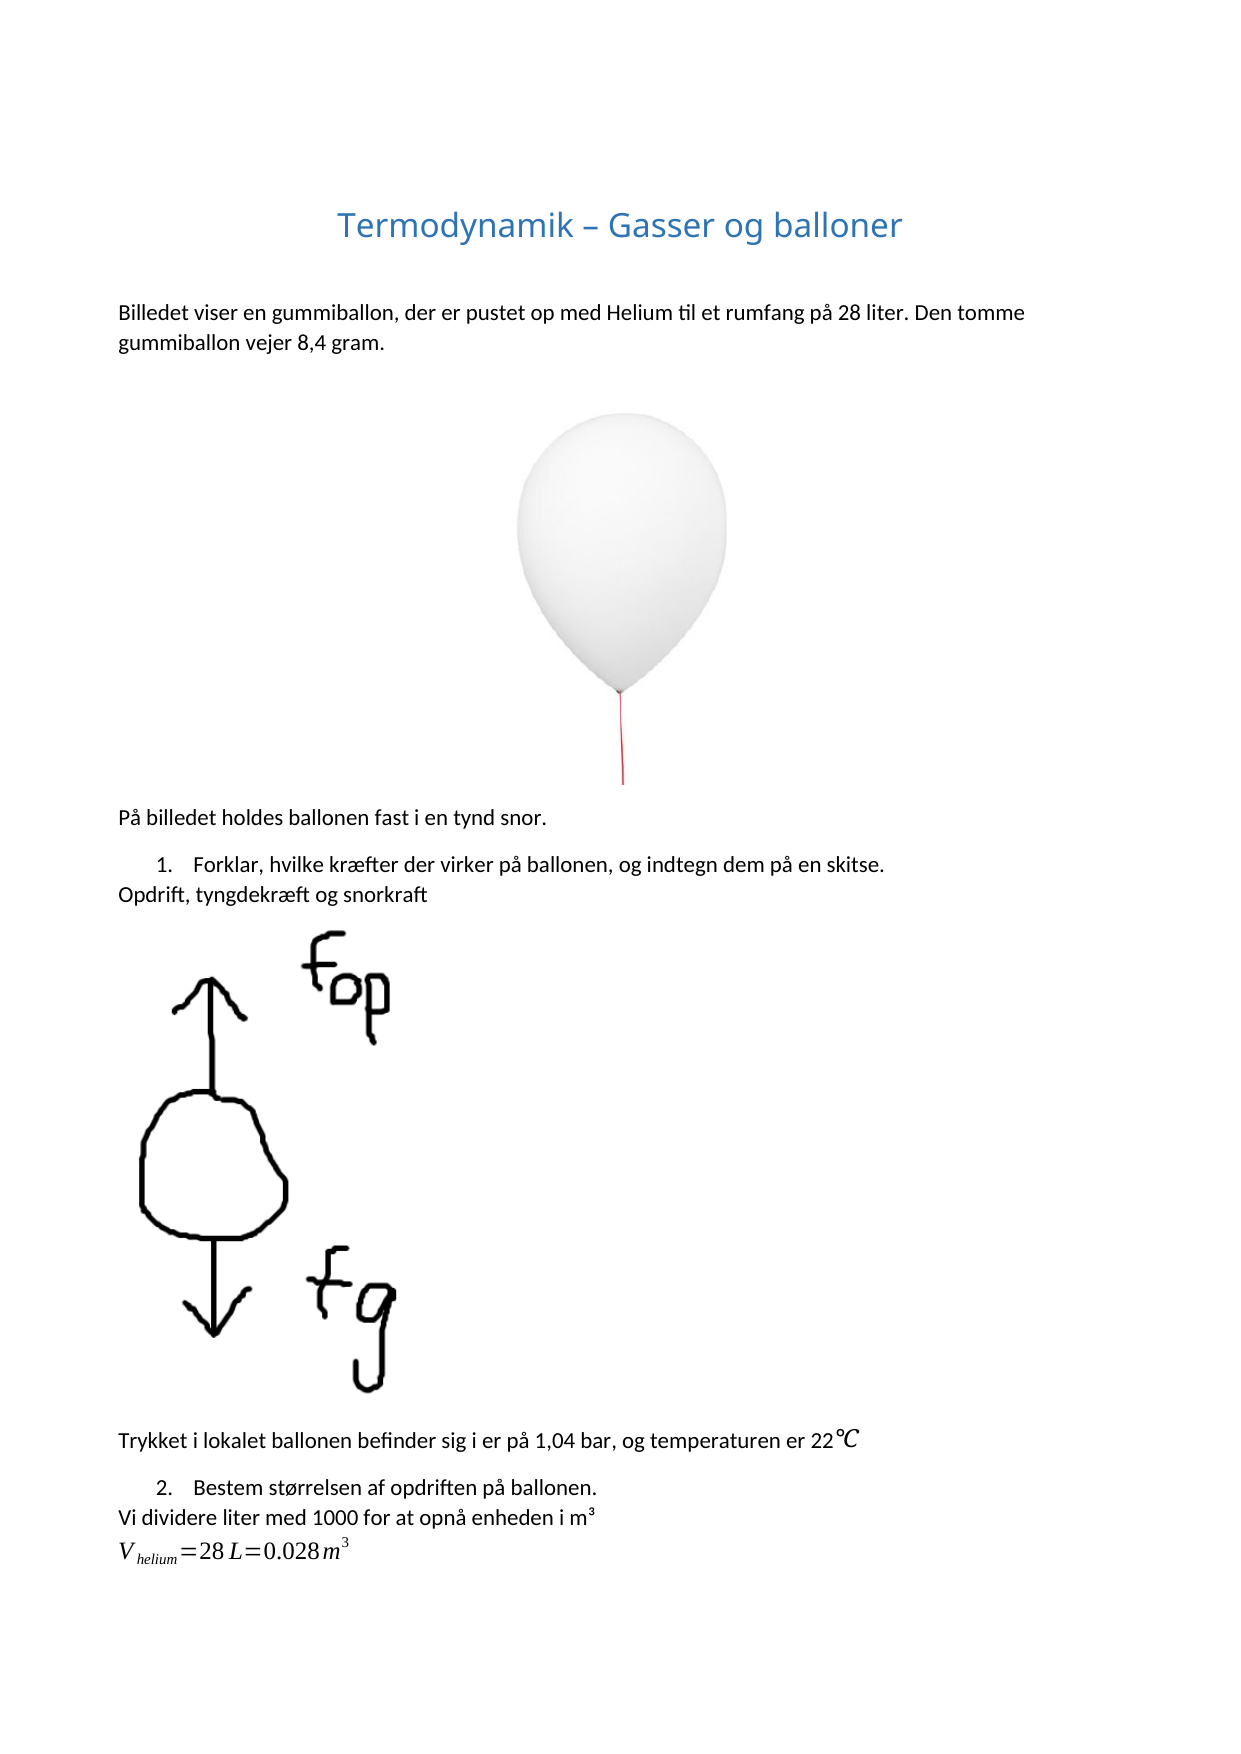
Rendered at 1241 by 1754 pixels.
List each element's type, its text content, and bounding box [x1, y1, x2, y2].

list Bestem størrelsen af opdriften på ballonen. [156, 1473, 1122, 1501]
text På billedet holdes ballonen fast i en tynd snor. [118, 803, 1122, 831]
list Opdrift, tyngdekræft og snorkraft [118, 881, 1122, 908]
subtitle Termodynamik – Gasser og balloner [118, 202, 1122, 248]
list Forklar, hvilke kræfter der virker på ballonen, og indtegn dem på en skitse. [156, 850, 1122, 878]
list Vi dividere liter med 1000 for at opnå enheden i m³ [118, 1503, 1122, 1531]
text Billedet viser en gummiballon, der er pustet op med Helium til et rumfang på 28 liter. Den tomme gummiballon vejer 8,4 gram. [118, 298, 1122, 356]
text Trykket i lokalet ballonen befinder sig i er på 1,04 bar, og temperaturen er 22 [118, 1426, 1122, 1454]
picture [118, 910, 409, 1408]
picture [424, 375, 816, 785]
